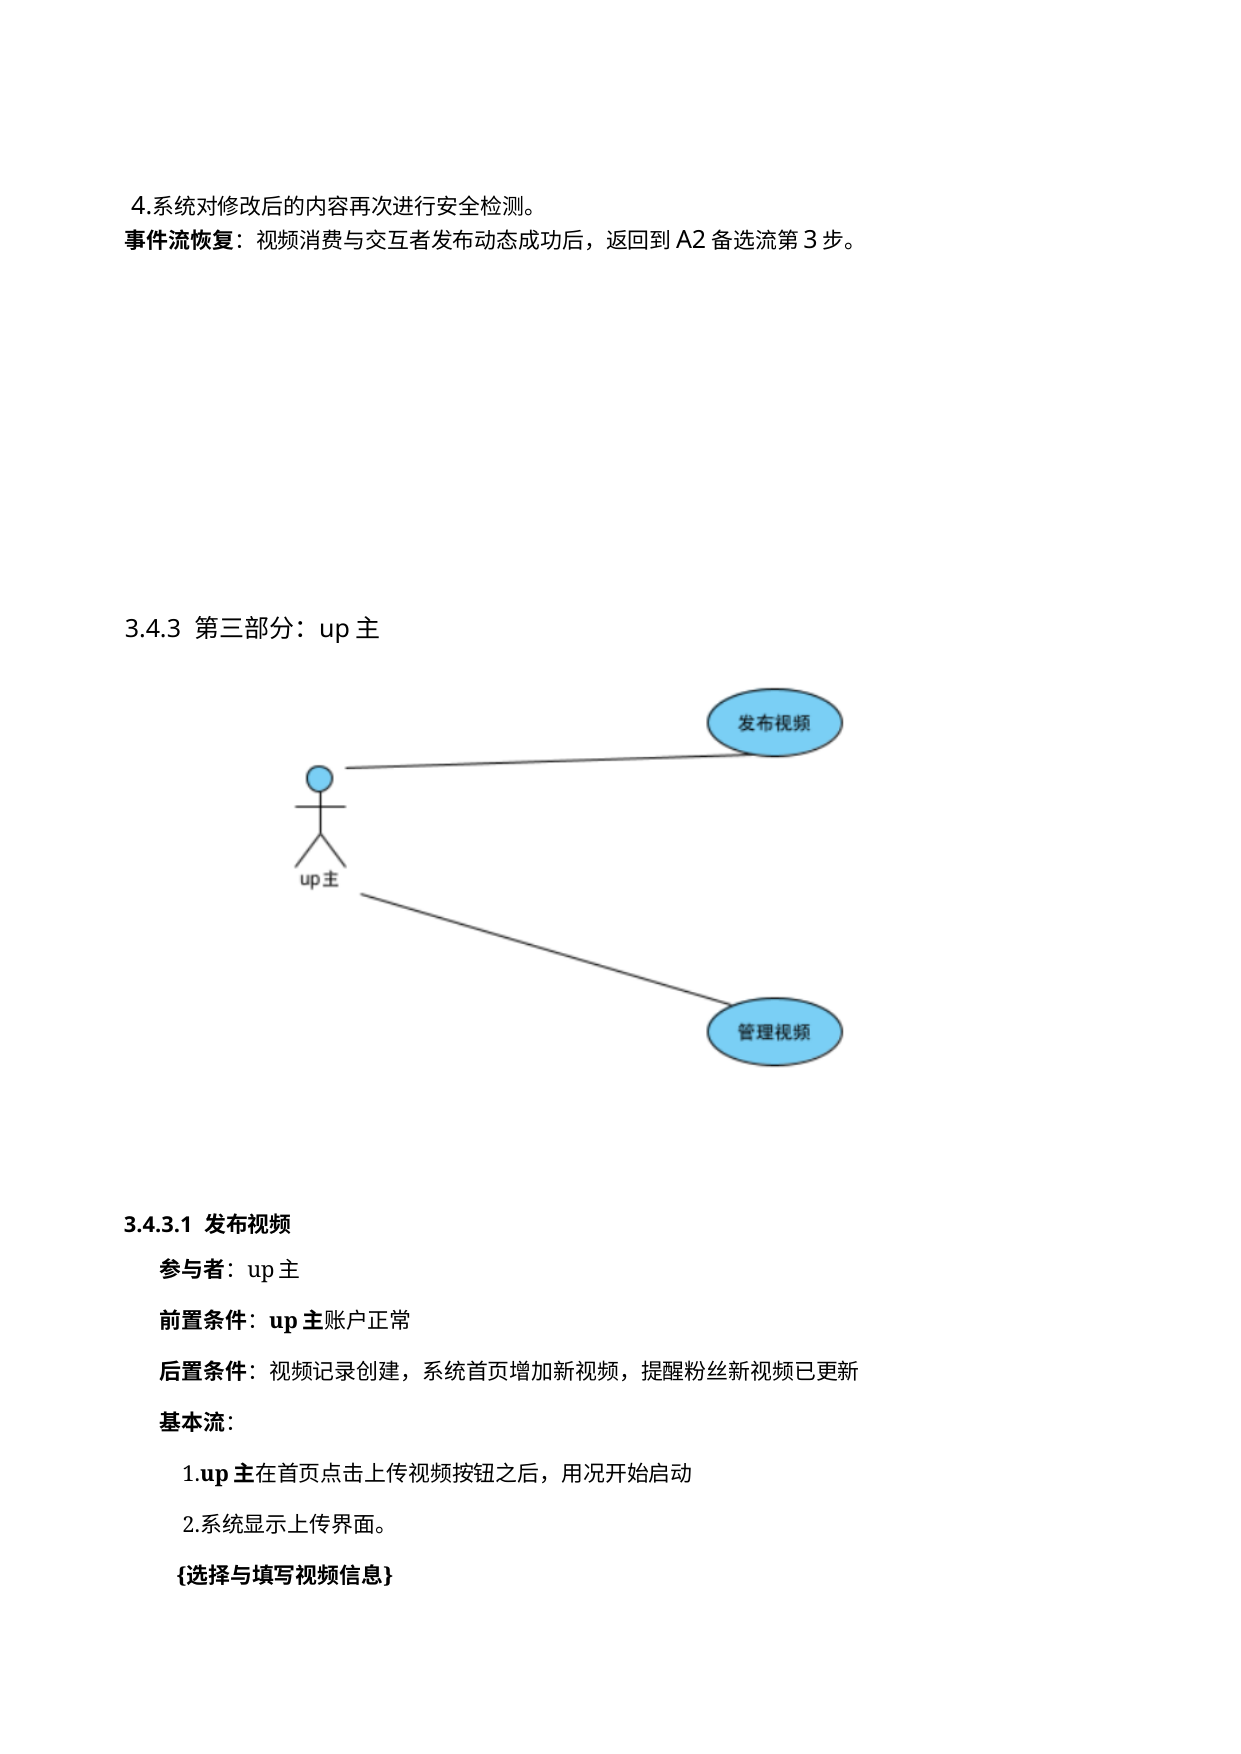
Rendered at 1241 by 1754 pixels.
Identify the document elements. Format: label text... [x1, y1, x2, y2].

text 事件流恢复：视频消费与交互者发布动态成功后，返回到A2备选流第3步。 [118, 222, 1122, 256]
text 基本流： [118, 1405, 1122, 1437]
subtitle 第三部分：up主 [118, 608, 1122, 644]
text 2.系统显示上传界面。 [118, 1507, 1122, 1538]
text {选择与填写视频信息} [118, 1558, 1122, 1589]
picture [233, 651, 1007, 1124]
text 参与者：up主 [118, 1252, 1122, 1284]
subtitle 发布视频 [118, 1207, 1122, 1239]
text 后置条件：视频记录创建，系统首页增加新视频，提醒粉丝新视频已更新 [118, 1354, 1122, 1386]
text 4.系统对修改后的内容再次进行安全检测。 [118, 188, 1122, 222]
text 前置条件：up主账户正常 [118, 1303, 1122, 1335]
text 1.up主在首页点击上传视频按钮之后，用况开始启动 [118, 1456, 1122, 1487]
